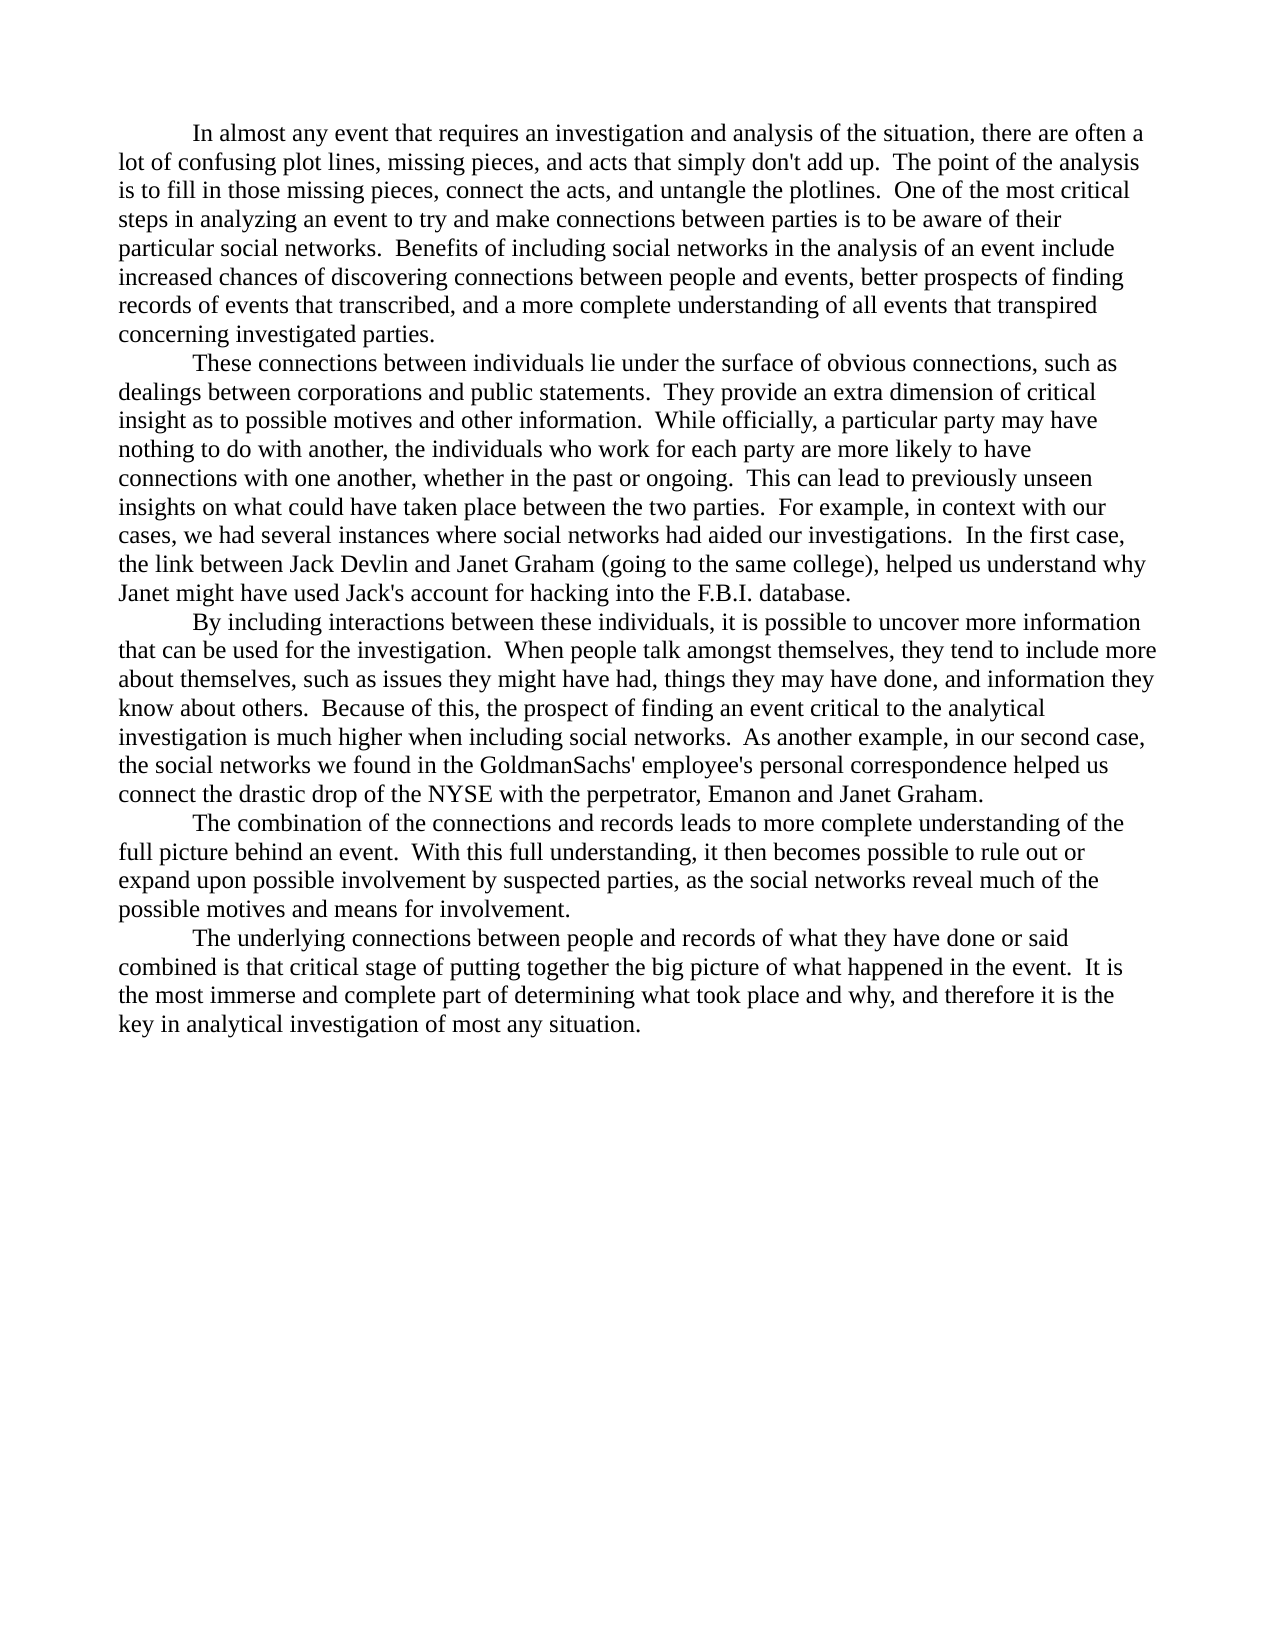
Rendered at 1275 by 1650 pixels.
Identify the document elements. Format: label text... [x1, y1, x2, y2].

text The combination of the connections and records leads to more complete understanding of the full picture behind an event. With this full understanding, it then becomes possible to rule out or expand upon possible involvement by suspected parties, as the social networks reveal much of the possible motives and means for involvement. [118, 808, 1157, 923]
text By including interactions between these individuals, it is possible to uncover more information that can be used for the investigation. When people talk amongst themselves, they tend to include more about themselves, such as issues they might have had, things they may have done, and information they know about others. Because of this, the prospect of finding an event critical to the analytical investigation is much higher when including social networks. As another example, in our second case, the social networks we found in the GoldmanSachs' employee's personal correspondence helped us connect the drastic drop of the NYSE with the perpetrator, Emanon and Janet Graham. [118, 607, 1157, 808]
text These connections between individuals lie under the surface of obvious connections, such as dealings between corporations and public statements. They provide an extra dimension of critical insight as to possible motives and other information. While officially, a particular party may have nothing to do with another, the individuals who work for each party are more likely to have connections with one another, whether in the past or ongoing. This can lead to previously unseen insights on what could have taken place between the two parties. For example, in context with our cases, we had several instances where social networks had aided our investigations. In the first case, the link between Jack Devlin and Janet Graham (going to the same college), helped us understand why Janet might have used Jack's account for hacking into the F.B.I. database. [118, 348, 1157, 607]
text In almost any event that requires an investigation and analysis of the situation, there are often a lot of confusing plot lines, missing pieces, and acts that simply don't add up. The point of the analysis is to fill in those missing pieces, connect the acts, and untangle the plotlines. One of the most critical steps in analyzing an event to try and make connections between parties is to be aware of their particular social networks. Benefits of including social networks in the analysis of an event include increased chances of discovering connections between people and events, better prospects of finding records of events that transcribed, and a more complete understanding of all events that transpired concerning investigated parties. [118, 118, 1157, 348]
text The underlying connections between people and records of what they have done or said combined is that critical stage of putting together the big picture of what happened in the event. It is the most immerse and complete part of determining what took place and why, and therefore it is the key in analytical investigation of most any situation. [118, 923, 1157, 1038]
